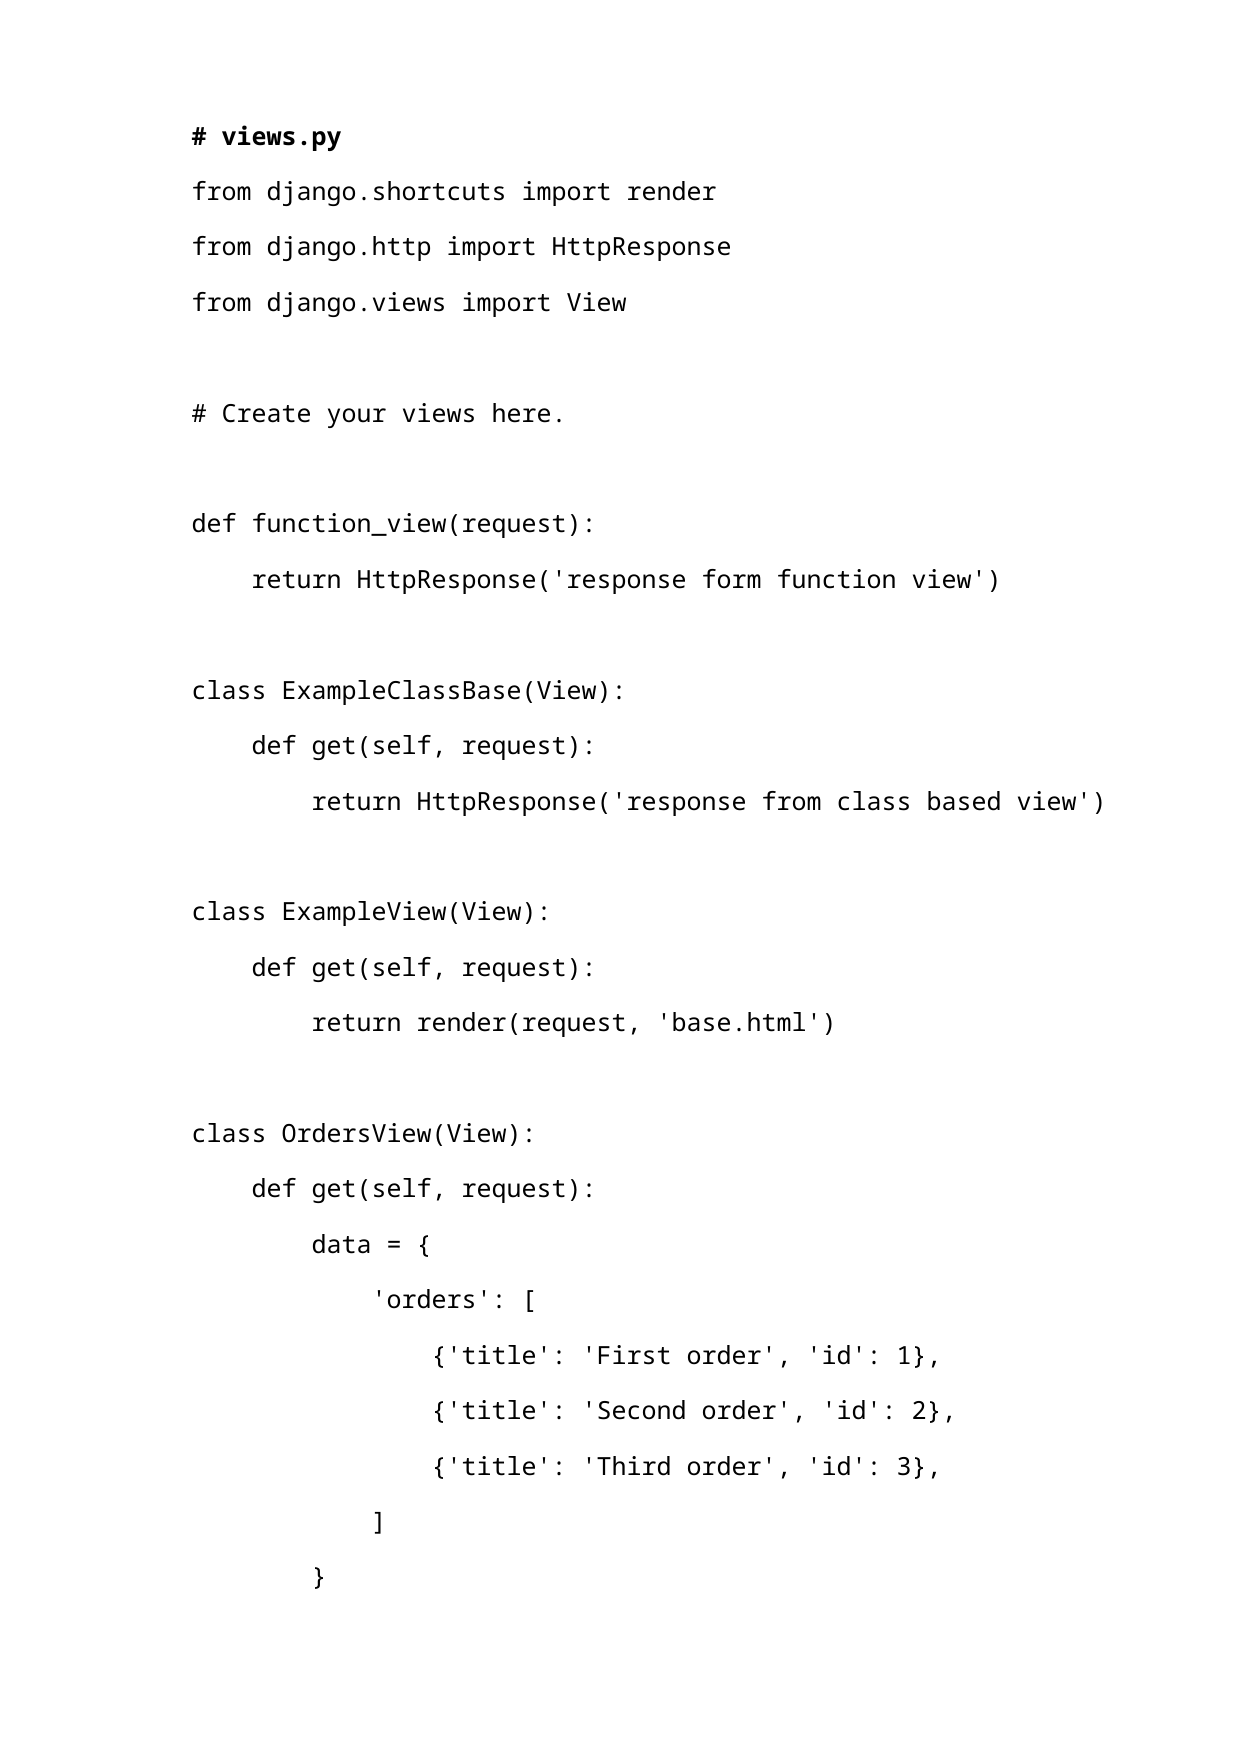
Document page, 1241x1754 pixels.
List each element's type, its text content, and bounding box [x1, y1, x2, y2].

text {'title': 'Second order', 'id': 2}, [118, 1393, 1122, 1427]
text data = { [118, 1226, 1122, 1261]
text # views.py [118, 118, 1122, 152]
text class OrdersView(View): [118, 1116, 1122, 1150]
text def get(self, request): [118, 949, 1122, 983]
text class ExampleView(View): [118, 894, 1122, 928]
text return HttpResponse('response from class based view') [118, 783, 1122, 817]
text return render(request, 'base.html') [118, 1005, 1122, 1039]
text # Create your views here. [118, 395, 1122, 429]
text return HttpResponse('response form function view') [118, 561, 1122, 596]
text {'title': 'First order', 'id': 1}, [118, 1337, 1122, 1371]
text from django.shortcuts import render [118, 173, 1122, 208]
text class ExampleClassBase(View): [118, 672, 1122, 706]
text 'orders': [ [118, 1282, 1122, 1316]
text } [118, 1559, 1122, 1593]
text {'title': 'Third order', 'id': 3}, [118, 1448, 1122, 1482]
text ] [118, 1503, 1122, 1538]
text def function_view(request): [118, 506, 1122, 540]
text def get(self, request): [118, 728, 1122, 762]
text from django.views import View [118, 284, 1122, 318]
text from django.http import HttpResponse [118, 229, 1122, 263]
text def get(self, request): [118, 1171, 1122, 1205]
